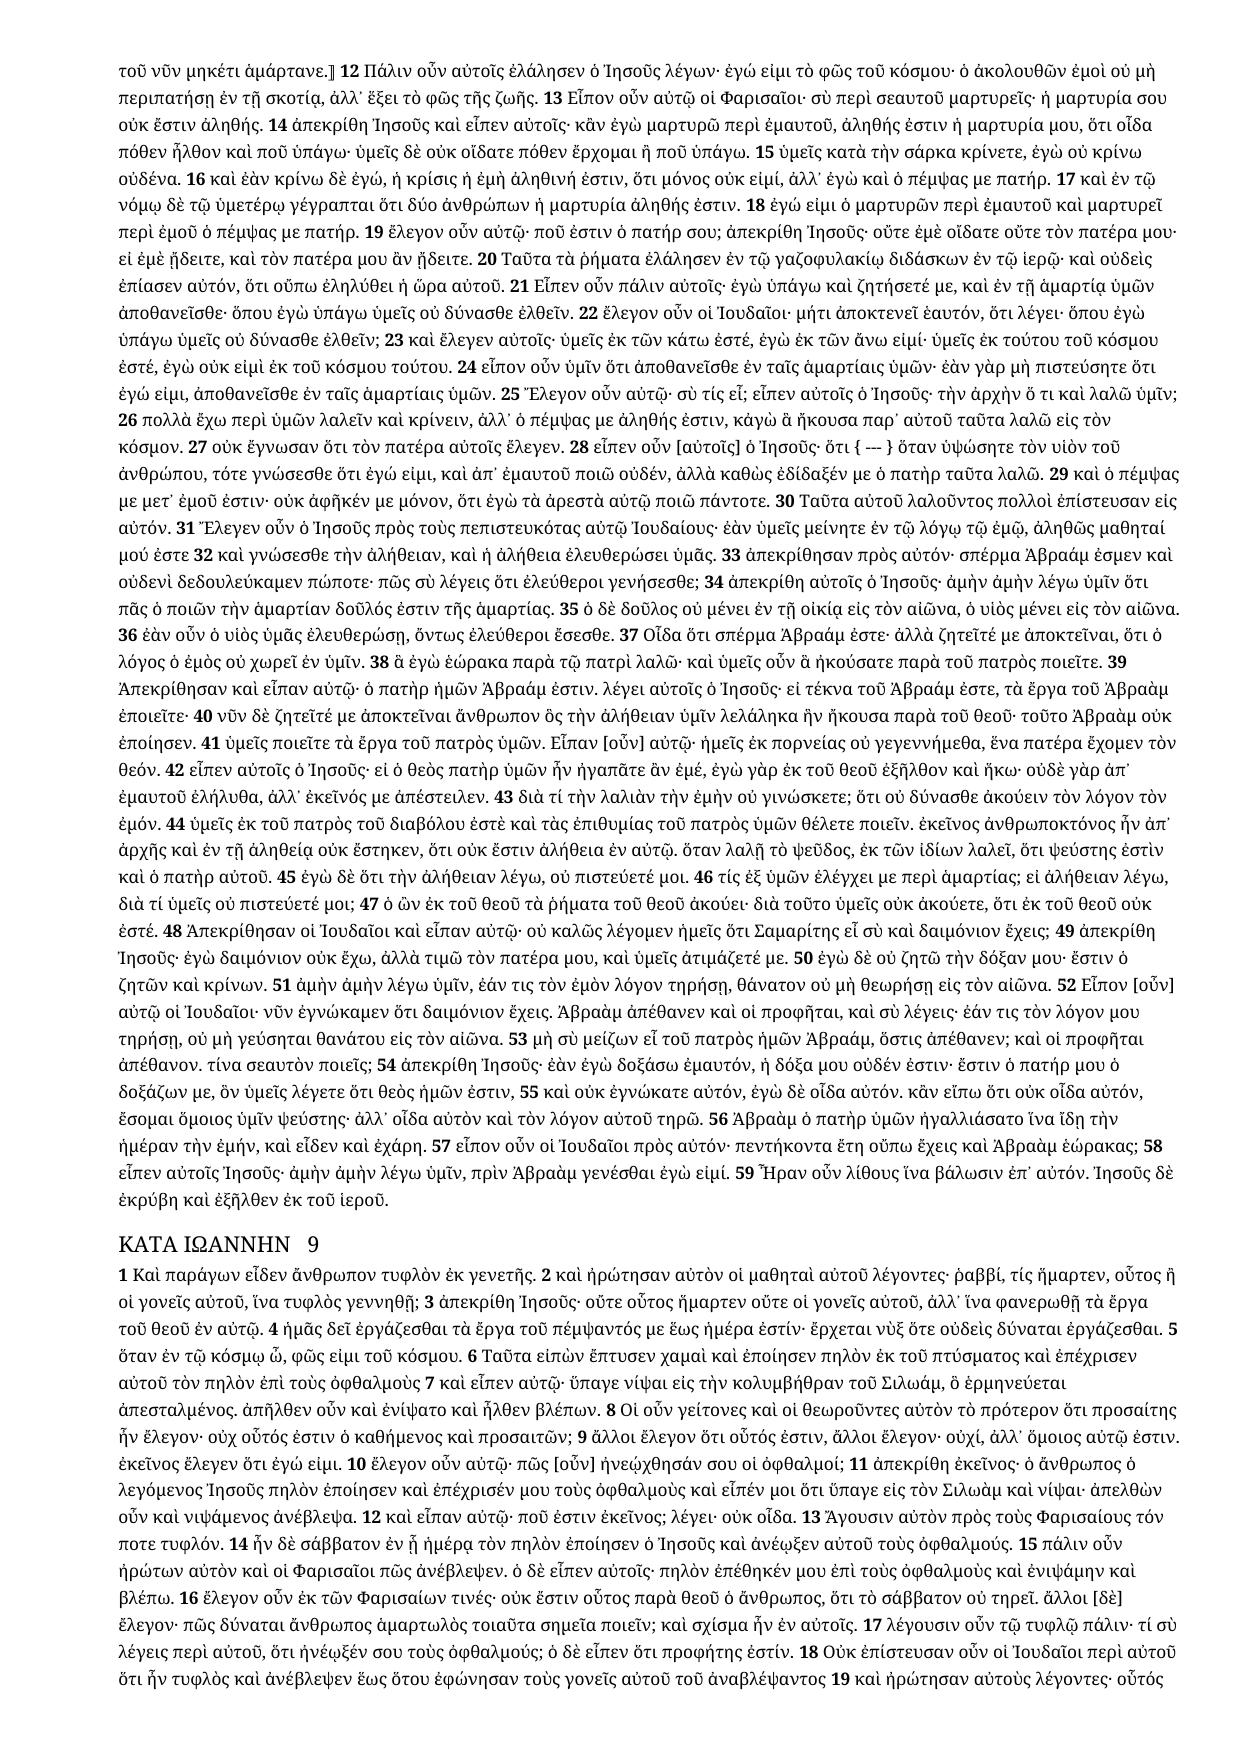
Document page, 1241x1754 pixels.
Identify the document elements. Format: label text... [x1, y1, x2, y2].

text τοῦ νῦν μηκέτι ἁμάρτανε.⟧ 12 Πάλιν οὖν αὐτοῖς ἐλάλησεν ὁ Ἰησοῦς λέγων· ἐγώ εἰμι τὸ φῶς τοῦ κόσμου· ὁ ἀκολουθῶν ἐμοὶ οὐ μὴ περιπατήσῃ ἐν τῇ σκοτίᾳ, ἀλλ᾽ ἕξει τὸ φῶς τῆς ζωῆς. 13 Εἶπον οὖν αὐτῷ οἱ Φαρισαῖοι· σὺ περὶ σεαυτοῦ μαρτυρεῖς· ἡ μαρτυρία σου οὐκ ἔστιν ἀληθής. 14 ἀπεκρίθη Ἰησοῦς καὶ εἶπεν αὐτοῖς· κἂν ἐγὼ μαρτυρῶ περὶ ἐμαυτοῦ, ἀληθής ἐστιν ἡ μαρτυρία μου, ὅτι οἶδα πόθεν ἦλθον καὶ ποῦ ὑπάγω· ὑμεῖς δὲ οὐκ οἴδατε πόθεν ἔρχομαι ἢ ποῦ ὑπάγω. 15 ὑμεῖς κατὰ τὴν σάρκα κρίνετε, ἐγὼ οὐ κρίνω οὐδένα. 16 καὶ ἐὰν κρίνω δὲ ἐγώ, ἡ κρίσις ἡ ἐμὴ ἀληθινή ἐστιν, ὅτι μόνος οὐκ εἰμί, ἀλλ᾽ ἐγὼ καὶ ὁ πέμψας με πατήρ. 17 καὶ ἐν τῷ νόμῳ δὲ τῷ ὑμετέρῳ γέγραπται ὅτι δύο ἀνθρώπων ἡ μαρτυρία ἀληθής ἐστιν. 18 ἐγώ εἰμι ὁ μαρτυρῶν περὶ ἐμαυτοῦ καὶ μαρτυρεῖ περὶ ἐμοῦ ὁ πέμψας με πατήρ. 19 ἔλεγον οὖν αὐτῷ· ποῦ ἐστιν ὁ πατήρ σου; ἀπεκρίθη Ἰησοῦς· οὔτε ἐμὲ οἴδατε οὔτε τὸν πατέρα μου· εἰ ἐμὲ ᾔδειτε, καὶ τὸν πατέρα μου ἂν ᾔδειτε. 20 Ταῦτα τὰ ῥήματα ἐλάλησεν ἐν τῷ γαζοφυλακίῳ διδάσκων ἐν τῷ ἱερῷ· καὶ οὐδεὶς ἐπίασεν αὐτόν, ὅτι οὔπω ἐληλύθει ἡ ὥρα αὐτοῦ. 21 Εἶπεν οὖν πάλιν αὐτοῖς· ἐγὼ ὑπάγω καὶ ζητήσετέ με, καὶ ἐν τῇ ἁμαρτίᾳ ὑμῶν ἀποθανεῖσθε· ὅπου ἐγὼ ὑπάγω ὑμεῖς οὐ δύνασθε ἐλθεῖν. 22 ἔλεγον οὖν οἱ Ἰουδαῖοι· μήτι ἀποκτενεῖ ἑαυτόν, ὅτι λέγει· ὅπου ἐγὼ ὑπάγω ὑμεῖς οὐ δύνασθε ἐλθεῖν; 23 καὶ ἔλεγεν αὐτοῖς· ὑμεῖς ἐκ τῶν κάτω ἐστέ, ἐγὼ ἐκ τῶν ἄνω εἰμί· ὑμεῖς ἐκ τούτου τοῦ κόσμου ἐστέ, ἐγὼ οὐκ εἰμὶ ἐκ τοῦ κόσμου τούτου. 24 εἶπον οὖν ὑμῖν ὅτι ἀποθανεῖσθε ἐν ταῖς ἁμαρτίαις ὑμῶν· ἐὰν γὰρ μὴ πιστεύσητε ὅτι ἐγώ εἰμι, ἀποθανεῖσθε ἐν ταῖς ἁμαρτίαις ὑμῶν. 25 Ἔλεγον οὖν αὐτῷ· σὺ τίς εἶ; εἶπεν αὐτοῖς ὁ Ἰησοῦς· τὴν ἀρχὴν ὅ τι καὶ λαλῶ ὑμῖν; 26 πολλὰ ἔχω περὶ ὑμῶν λαλεῖν καὶ κρίνειν, ἀλλ᾽ ὁ πέμψας με ἀληθής ἐστιν, κἀγὼ ἃ ἤκουσα παρ᾽ αὐτοῦ ταῦτα λαλῶ εἰς τὸν κόσμον. 27 οὐκ ἔγνωσαν ὅτι τὸν πατέρα αὐτοῖς ἔλεγεν. 28 εἶπεν οὖν [αὐτοῖς] ὁ Ἰησοῦς· ὅτι { --- } ὅταν ὑψώσητε τὸν υἱὸν τοῦ ἀνθρώπου, τότε γνώσεσθε ὅτι ἐγώ εἰμι, καὶ ἀπ᾽ ἐμαυτοῦ ποιῶ οὐδέν, ἀλλὰ καθὼς ἐδίδαξέν με ὁ πατὴρ ταῦτα λαλῶ. 29 καὶ ὁ πέμψας με μετ᾽ ἐμοῦ ἐστιν· οὐκ ἀφῆκέν με μόνον, ὅτι ἐγὼ τὰ ἀρεστὰ αὐτῷ ποιῶ πάντοτε. 30 Ταῦτα αὐτοῦ λαλοῦντος πολλοὶ ἐπίστευσαν εἰς αὐτόν. 31 Ἔλεγεν οὖν ὁ Ἰησοῦς πρὸς τοὺς πεπιστευκότας αὐτῷ Ἰουδαίους· ἐὰν ὑμεῖς μείνητε ἐν τῷ λόγῳ τῷ ἐμῷ, ἀληθῶς μαθηταί μού ἐστε 32 καὶ γνώσεσθε τὴν ἀλήθειαν, καὶ ἡ ἀλήθεια ἐλευθερώσει ὑμᾶς. 33 ἀπεκρίθησαν πρὸς αὐτόν· σπέρμα Ἀβραάμ ἐσμεν καὶ οὐδενὶ δεδουλεύκαμεν πώποτε· πῶς σὺ λέγεις ὅτι ἐλεύθεροι γενήσεσθε; 34 ἀπεκρίθη αὐτοῖς ὁ Ἰησοῦς· ἀμὴν ἀμὴν λέγω ὑμῖν ὅτι πᾶς ὁ ποιῶν τὴν ἁμαρτίαν δοῦλός ἐστιν τῆς ἁμαρτίας. 35 ὁ δὲ δοῦλος οὐ μένει ἐν τῇ οἰκίᾳ εἰς τὸν αἰῶνα, ὁ υἱὸς μένει εἰς τὸν αἰῶνα. 36 ἐὰν οὖν ὁ υἱὸς ὑμᾶς ἐλευθερώσῃ, ὄντως ἐλεύθεροι ἔσεσθε. 37 Οἶδα ὅτι σπέρμα Ἀβραάμ ἐστε· ἀλλὰ ζητεῖτέ με ἀποκτεῖναι, ὅτι ὁ λόγος ὁ ἐμὸς οὐ χωρεῖ ἐν ὑμῖν. 38 ἃ ἐγὼ ἑώρακα παρὰ τῷ πατρὶ λαλῶ· καὶ ὑμεῖς οὖν ἃ ἠκούσατε παρὰ τοῦ πατρὸς ποιεῖτε. 39 Ἀπεκρίθησαν καὶ εἶπαν αὐτῷ· ὁ πατὴρ ἡμῶν Ἀβραάμ ἐστιν. λέγει αὐτοῖς ὁ Ἰησοῦς· εἰ τέκνα τοῦ Ἀβραάμ ἐστε, τὰ ἔργα τοῦ Ἀβραὰμ ἐποιεῖτε· 40 νῦν δὲ ζητεῖτέ με ἀποκτεῖναι ἄνθρωπον ὃς τὴν ἀλήθειαν ὑμῖν λελάληκα ἣν ἤκουσα παρὰ τοῦ θεοῦ· τοῦτο Ἀβραὰμ οὐκ ἐποίησεν. 41 ὑμεῖς ποιεῖτε τὰ ἔργα τοῦ πατρὸς ὑμῶν. Εἶπαν [οὖν] αὐτῷ· ἡμεῖς ἐκ πορνείας οὐ γεγεννήμεθα, ἕνα πατέρα ἔχομεν τὸν θεόν. 42 εἶπεν αὐτοῖς ὁ Ἰησοῦς· εἰ ὁ θεὸς πατὴρ ὑμῶν ἦν ἠγαπᾶτε ἂν ἐμέ, ἐγὼ γὰρ ἐκ τοῦ θεοῦ ἐξῆλθον καὶ ἥκω· οὐδὲ γὰρ ἀπ᾽ ἐμαυτοῦ ἐλήλυθα, ἀλλ᾽ ἐκεῖνός με ἀπέστειλεν. 43 διὰ τί τὴν λαλιὰν τὴν ἐμὴν οὐ γινώσκετε; ὅτι οὐ δύνασθε ἀκούειν τὸν λόγον τὸν ἐμόν. 44 ὑμεῖς ἐκ τοῦ πατρὸς τοῦ διαβόλου ἐστὲ καὶ τὰς ἐπιθυμίας τοῦ πατρὸς ὑμῶν θέλετε ποιεῖν. ἐκεῖνος ἀνθρωποκτόνος ἦν ἀπ᾽ ἀρχῆς καὶ ἐν τῇ ἀληθείᾳ οὐκ ἔστηκεν, ὅτι οὐκ ἔστιν ἀλήθεια ἐν αὐτῷ. ὅταν λαλῇ τὸ ψεῦδος, ἐκ τῶν ἰδίων λαλεῖ, ὅτι ψεύστης ἐστὶν καὶ ὁ πατὴρ αὐτοῦ. 45 ἐγὼ δὲ ὅτι τὴν ἀλήθειαν λέγω, οὐ πιστεύετέ μοι. 46 τίς ἐξ ὑμῶν ἐλέγχει με περὶ ἁμαρτίας; εἰ ἀλήθειαν λέγω, διὰ τί ὑμεῖς οὐ πιστεύετέ μοι; 47 ὁ ὢν ἐκ τοῦ θεοῦ τὰ ῥήματα τοῦ θεοῦ ἀκούει· διὰ τοῦτο ὑμεῖς οὐκ ἀκούετε, ὅτι ἐκ τοῦ θεοῦ οὐκ ἐστέ. 48 Ἀπεκρίθησαν οἱ Ἰουδαῖοι καὶ εἶπαν αὐτῷ· οὐ καλῶς λέγομεν ἡμεῖς ὅτι Σαμαρίτης εἶ σὺ καὶ δαιμόνιον ἔχεις; 49 ἀπεκρίθη Ἰησοῦς· ἐγὼ δαιμόνιον οὐκ ἔχω, ἀλλὰ τιμῶ τὸν πατέρα μου, καὶ ὑμεῖς ἀτιμάζετέ με. 50 ἐγὼ δὲ οὐ ζητῶ τὴν δόξαν μου· ἔστιν ὁ ζητῶν καὶ κρίνων. 51 ἀμὴν ἀμὴν λέγω ὑμῖν, ἐάν τις τὸν ἐμὸν λόγον τηρήσῃ, θάνατον οὐ μὴ θεωρήσῃ εἰς τὸν αἰῶνα. 52 Εἶπον [οὖν] αὐτῷ οἱ Ἰουδαῖοι· νῦν ἐγνώκαμεν ὅτι δαιμόνιον ἔχεις. Ἀβραὰμ ἀπέθανεν καὶ οἱ προφῆται, καὶ σὺ λέγεις· ἐάν τις τὸν λόγον μου τηρήσῃ, οὐ μὴ γεύσηται θανάτου εἰς τὸν αἰῶνα. 53 μὴ σὺ μείζων εἶ τοῦ πατρὸς ἡμῶν Ἀβραάμ, ὅστις ἀπέθανεν; καὶ οἱ προφῆται ἀπέθανον. τίνα σεαυτὸν ποιεῖς; 54 ἀπεκρίθη Ἰησοῦς· ἐὰν ἐγὼ δοξάσω ἐμαυτόν, ἡ δόξα μου οὐδέν ἐστιν· ἔστιν ὁ πατήρ μου ὁ δοξάζων με, ὃν ὑμεῖς λέγετε ὅτι θεὸς ἡμῶν ἐστιν, 55 καὶ οὐκ ἐγνώκατε αὐτόν, ἐγὼ δὲ οἶδα αὐτόν. κἂν εἴπω ὅτι οὐκ οἶδα αὐτόν, ἔσομαι ὅμοιος ὑμῖν ψεύστης· ἀλλ᾽ οἶδα αὐτὸν καὶ τὸν λόγον αὐτοῦ τηρῶ. 56 Ἀβραὰμ ὁ πατὴρ ὑμῶν ἠγαλλιάσατο ἵνα ἴδῃ τὴν ἡμέραν τὴν ἐμήν, καὶ εἶδεν καὶ ἐχάρη. 57 εἶπον οὖν οἱ Ἰουδαῖοι πρὸς αὐτόν· πεντήκοντα ἔτη οὔπω ἔχεις καὶ Ἀβραὰμ ἑώρακας; 58 εἶπεν αὐτοῖς Ἰησοῦς· ἀμὴν ἀμὴν λέγω ὑμῖν, πρὶν Ἀβραὰμ γενέσθαι ἐγὼ εἰμί. 59 Ἦραν οὖν λίθους ἵνα βάλωσιν ἐπ᾽ αὐτόν. Ἰησοῦς δὲ ἐκρύβη καὶ ἐξῆλθεν ἐκ τοῦ ἱεροῦ. [118, 59, 1181, 1211]
text 1 Καὶ παράγων εἶδεν ἄνθρωπον τυφλὸν ἐκ γενετῆς. 2 καὶ ἠρώτησαν αὐτὸν οἱ μαθηταὶ αὐτοῦ λέγοντες· ῥαββί, τίς ἥμαρτεν, οὗτος ἢ οἱ γονεῖς αὐτοῦ, ἵνα τυφλὸς γεννηθῇ; 3 ἀπεκρίθη Ἰησοῦς· οὔτε οὗτος ἥμαρτεν οὔτε οἱ γονεῖς αὐτοῦ, ἀλλ᾽ ἵνα φανερωθῇ τὰ ἔργα τοῦ θεοῦ ἐν αὐτῷ. 4 ἡμᾶς δεῖ ἐργάζεσθαι τὰ ἔργα τοῦ πέμψαντός με ἕως ἡμέρα ἐστίν· ἔρχεται νὺξ ὅτε οὐδεὶς δύναται ἐργάζεσθαι. 5 ὅταν ἐν τῷ κόσμῳ ὦ, φῶς εἰμι τοῦ κόσμου. 6 Ταῦτα εἰπὼν ἔπτυσεν χαμαὶ καὶ ἐποίησεν πηλὸν ἐκ τοῦ πτύσματος καὶ ἐπέχρισεν αὐτοῦ τὸν πηλὸν ἐπὶ τοὺς ὀφθαλμοὺς 7 καὶ εἶπεν αὐτῷ· ὕπαγε νίψαι εἰς τὴν κολυμβήθραν τοῦ Σιλωάμ, ὃ ἑρμηνεύεται ἀπεσταλμένος. ἀπῆλθεν οὖν καὶ ἐνίψατο καὶ ἦλθεν βλέπων. 8 Οἱ οὖν γείτονες καὶ οἱ θεωροῦντες αὐτὸν τὸ πρότερον ὅτι προσαίτης ἦν ἔλεγον· οὐχ οὗτός ἐστιν ὁ καθήμενος καὶ προσαιτῶν; 9 ἄλλοι ἔλεγον ὅτι οὗτός ἐστιν, ἄλλοι ἔλεγον· οὐχί, ἀλλ᾽ ὅμοιος αὐτῷ ἐστιν. ἐκεῖνος ἔλεγεν ὅτι ἐγώ εἰμι. 10 ἔλεγον οὖν αὐτῷ· πῶς [οὖν] ἠνεῴχθησάν σου οἱ ὀφθαλμοί; 11 ἀπεκρίθη ἐκεῖνος· ὁ ἄνθρωπος ὁ λεγόμενος Ἰησοῦς πηλὸν ἐποίησεν καὶ ἐπέχρισέν μου τοὺς ὀφθαλμοὺς καὶ εἶπέν μοι ὅτι ὕπαγε εἰς τὸν Σιλωὰμ καὶ νίψαι· ἀπελθὼν οὖν καὶ νιψάμενος ἀνέβλεψα. 12 καὶ εἶπαν αὐτῷ· ποῦ ἐστιν ἐκεῖνος; λέγει· οὐκ οἶδα. 13 Ἄγουσιν αὐτὸν πρὸς τοὺς Φαρισαίους τόν ποτε τυφλόν. 14 ἦν δὲ σάββατον ἐν ᾗ ἡμέρᾳ τὸν πηλὸν ἐποίησεν ὁ Ἰησοῦς καὶ ἀνέῳξεν αὐτοῦ τοὺς ὀφθαλμούς. 15 πάλιν οὖν ἠρώτων αὐτὸν καὶ οἱ Φαρισαῖοι πῶς ἀνέβλεψεν. ὁ δὲ εἶπεν αὐτοῖς· πηλὸν ἐπέθηκέν μου ἐπὶ τοὺς ὀφθαλμοὺς καὶ ἐνιψάμην καὶ βλέπω. 16 ἔλεγον οὖν ἐκ τῶν Φαρισαίων τινές· οὐκ ἔστιν οὗτος παρὰ θεοῦ ὁ ἄνθρωπος, ὅτι τὸ σάββατον οὐ τηρεῖ. ἄλλοι [δὲ] ἔλεγον· πῶς δύναται ἄνθρωπος ἁμαρτωλὸς τοιαῦτα σημεῖα ποιεῖν; καὶ σχίσμα ἦν ἐν αὐτοῖς. 17 λέγουσιν οὖν τῷ τυφλῷ πάλιν· τί σὺ λέγεις περὶ αὐτοῦ, ὅτι ἠνέῳξέν σου τοὺς ὀφθαλμούς; ὁ δὲ εἶπεν ὅτι προφήτης ἐστίν. 18 Οὐκ ἐπίστευσαν οὖν οἱ Ἰουδαῖοι περὶ αὐτοῦ ὅτι ἦν τυφλὸς καὶ ἀνέβλεψεν ἕως ὅτου ἐφώνησαν τοὺς γονεῖς αὐτοῦ τοῦ ἀναβλέψαντος 19 καὶ ἠρώτησαν αὐτοὺς λέγοντες· οὗτός [118, 1263, 1181, 1690]
text ΚΑΤΑ ΙΩΑΝΝΗΝ 9 [118, 1229, 1181, 1259]
